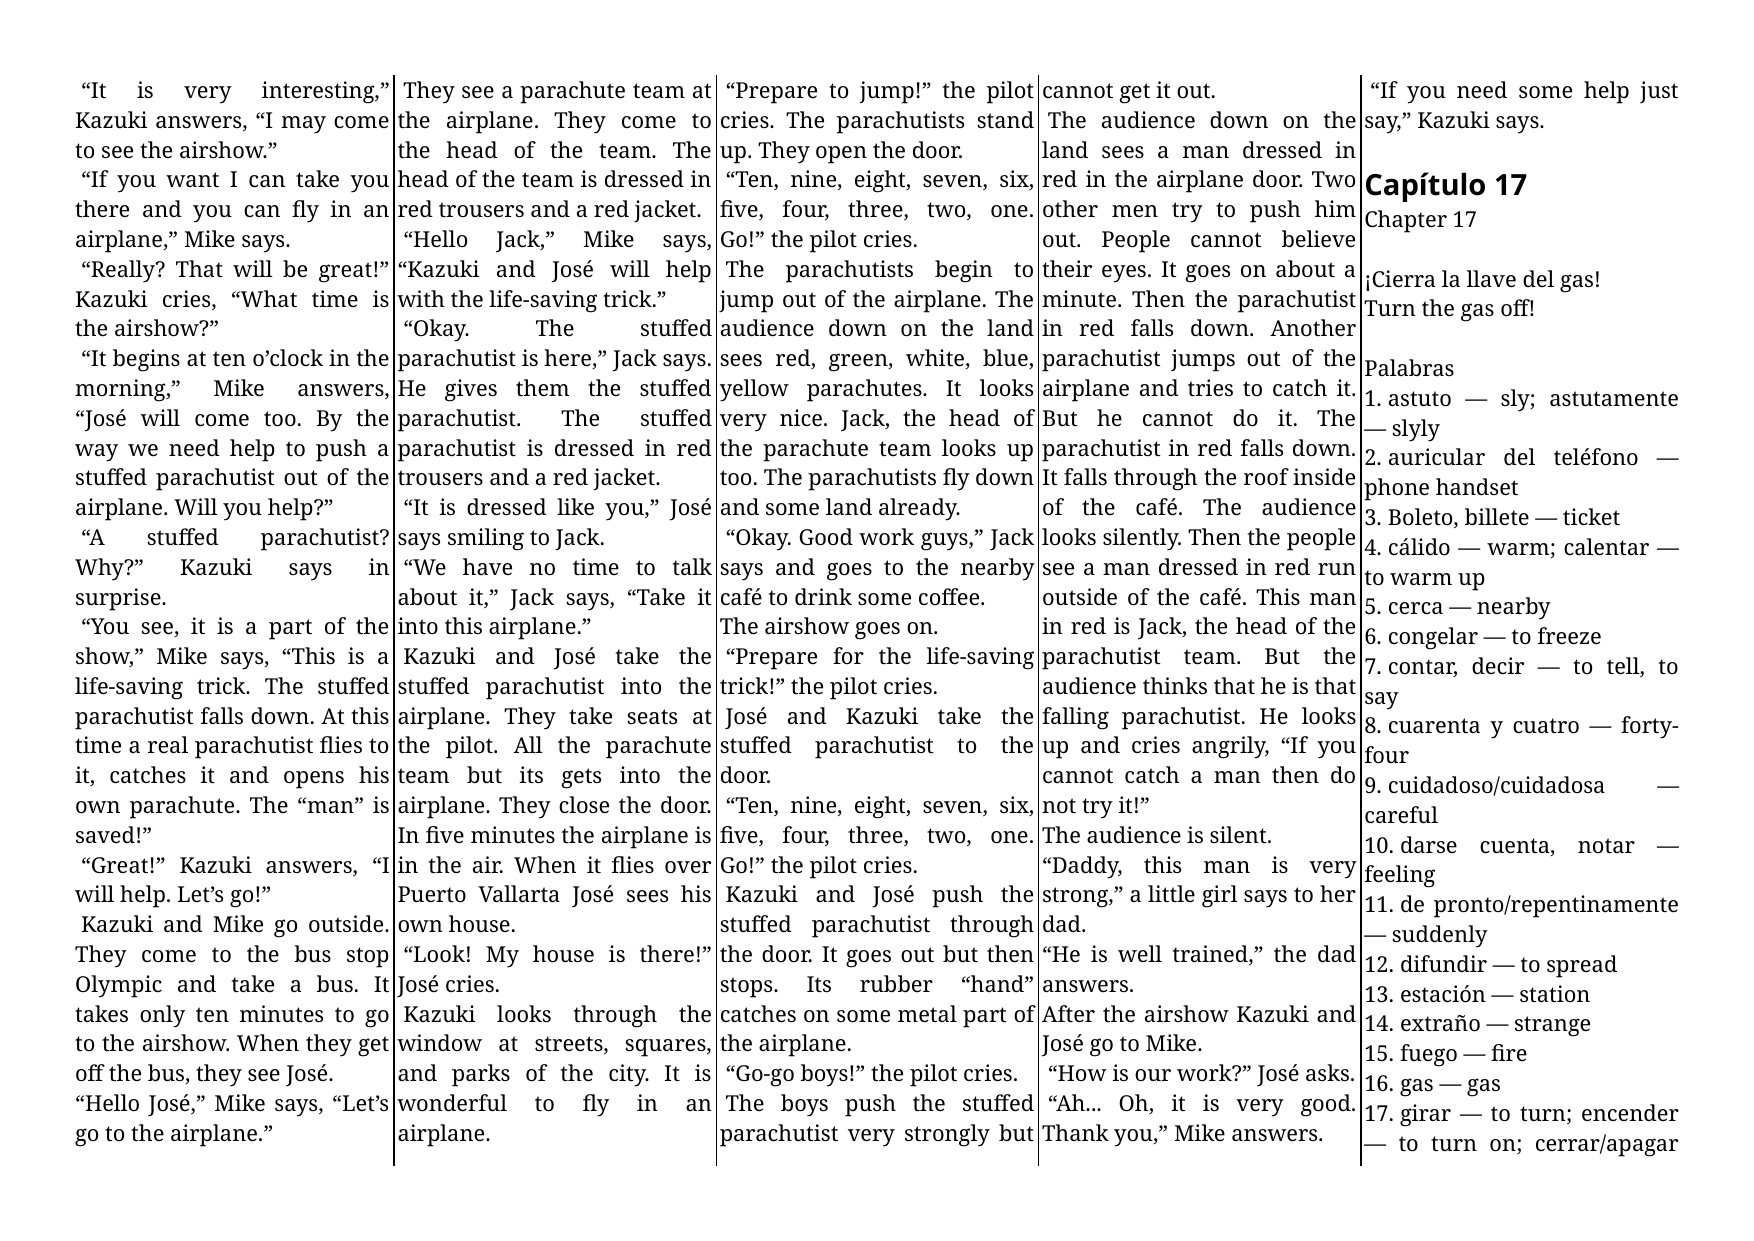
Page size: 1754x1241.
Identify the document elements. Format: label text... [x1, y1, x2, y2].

text “Okay. Good work guys,” Jack says and goes to the nearby café to drink some coffee. [719, 522, 1034, 611]
text Kazuki and Mike go outside. They come to the bus stop Olympic and take a bus. It takes only ten minutes to go to the airshow. When they get off the bus, they see José. [75, 909, 390, 1088]
text The boys push the stuffed parachutist very strongly but [719, 1088, 1034, 1147]
text 9. cuidadoso/cuidadosa — careful [1364, 770, 1679, 830]
text “It is dressed like you,” José says smiling to Jack. [397, 492, 712, 552]
text ¡Cierra la llave del gas! [1364, 264, 1679, 293]
text “Ah... Oh, it is very good. Thank you,” Mike answers. [1042, 1088, 1357, 1147]
text 11. de pronto/repentinamente — suddenly [1364, 889, 1679, 949]
text “Hello José,” Mike says, “Let’s go to the airplane.” [75, 1088, 390, 1147]
text “Go-go boys!” the pilot cries. [719, 1058, 1034, 1088]
text 14. extraño — strange [1364, 1008, 1679, 1038]
subtitle Capítulo 17 [1364, 164, 1679, 204]
text “Prepare to jump!” the pilot cries. The parachutists stand up. They open the door. [719, 75, 1034, 164]
text “How is our work?” José asks. [1042, 1058, 1357, 1088]
text “A stuffed parachutist? Why?” Kazuki says in surprise. [75, 522, 390, 611]
text cannot get it out. [1042, 75, 1357, 105]
text 7. contar, decir — to tell, to say [1364, 651, 1679, 711]
text 15. fuego — fire [1364, 1038, 1679, 1068]
text “Okay. The stuffed parachutist is here,” Jack says. He gives them the stuffed parachutist. The stuffed parachutist is dressed in red trousers and a red jacket. [397, 313, 712, 492]
text “Ten, nine, eight, seven, six, five, four, three, two, one. Go!” the pilot cries. [719, 164, 1034, 254]
text 2. auricular del teléfono — phone handset [1364, 442, 1679, 502]
text The airshow goes on. [719, 611, 1034, 641]
text Palabras [1364, 353, 1679, 383]
text 1. astuto — sly; astutamente — slyly [1364, 383, 1679, 442]
text “If you need some help just say,” Kazuki says. [1364, 75, 1679, 134]
text After the airshow Kazuki and José go to Mike. [1042, 998, 1357, 1058]
text 6. congelar — to freeze [1364, 621, 1679, 651]
text “Really? That will be great!” Kazuki cries, “What time is the airshow?” [75, 254, 390, 343]
text “It begins at ten o’clock in the morning,” Mike answers, “José will come too. By the way we need help to push a stuffed parachutist out of the airplane. Will you help?” [75, 343, 390, 522]
text “If you want I can take you there and you can fly in an airplane,” Mike says. [75, 164, 390, 254]
text They see a parachute team at the airplane. They come to the head of the team. The head of the team is dressed in red trousers and a red jacket. [397, 75, 712, 224]
text Chapter 17 [1364, 204, 1679, 234]
text 17. girar — to turn; encender — to turn on; cerrar/apagar [1364, 1098, 1679, 1157]
text “Ten, nine, eight, seven, six, five, four, three, two, one. Go!” the pilot cries. [719, 790, 1034, 879]
text José and Kazuki take the stuffed parachutist to the door. [719, 701, 1034, 790]
text “Great!” Kazuki answers, “I will help. Let’s go!” [75, 849, 390, 909]
text Kazuki and José push the stuffed parachutist through the door. It goes out but then stops. Its rubber “hand” catches on some metal part of the airplane. [719, 879, 1034, 1058]
text “It is very interesting,” Kazuki answers, “I may come to see the airshow.” [75, 75, 390, 164]
text 3. Boleto, billete — ticket [1364, 502, 1679, 532]
text “Hello Jack,” Mike says, “Kazuki and José will help with the life-saving trick.” [397, 224, 712, 313]
text “Daddy, this man is very strong,” a little girl says to her dad. [1042, 849, 1357, 939]
text 13. estación — station [1364, 979, 1679, 1008]
text Turn the gas off! [1364, 293, 1679, 323]
text The audience down on the land sees a man dressed in red in the airplane door. Two other men try to push him out. People cannot believe their eyes. It goes on about a minute. Then the parachutist in red falls down. Another parachutist jumps out of the airplane and tries to catch it. But he cannot do it. The parachutist in red falls down. It falls through the roof inside of the café. The audience looks silently. Then the people see a man dressed in red run outside of the café. This man in red is Jack, the head of the parachutist team. But the audience thinks that he is that falling parachutist. He looks up and cries angrily, “If you cannot catch a man then do not try it!” [1042, 105, 1357, 820]
text “Look! My house is there!” José cries. [397, 939, 712, 998]
text “We have no time to talk about it,” Jack says, “Take it into this airplane.” [397, 552, 712, 641]
text The parachutists begin to jump out of the airplane. The audience down on the land sees red, green, white, blue, yellow parachutes. It looks very nice. Jack, the head of the parachute team looks up too. The parachutists fly down and some land already. [719, 254, 1034, 522]
text 4. cálido — warm; calentar — to warm up [1364, 532, 1679, 591]
text 16. gas — gas [1364, 1068, 1679, 1098]
text Kazuki and José take the stuffed parachutist into the airplane. They take seats at the pilot. All the parachute team but its gets into the airplane. They close the door. In five minutes the airplane is in the air. When it flies over Puerto Vallarta José sees his own house. [397, 641, 712, 939]
text “He is well trained,” the dad answers. [1042, 939, 1357, 998]
text Kazuki looks through the window at streets, squares, and parks of the city. It is wonderful to fly in an airplane. [397, 998, 712, 1147]
text 10. darse cuenta, notar — feeling [1364, 830, 1679, 889]
text 8. cuarenta y cuatro — forty-four [1364, 711, 1679, 770]
text “Prepare for the life-saving trick!” the pilot cries. [719, 641, 1034, 701]
text 5. cerca — nearby [1364, 591, 1679, 621]
text The audience is silent. [1042, 820, 1357, 849]
text “You see, it is a part of the show,” Mike says, “This is a life-saving trick. The stuffed parachutist falls down. At this time a real parachutist flies to it, catches it and opens his own parachute. The “man” is saved!” [75, 611, 390, 849]
text 12. difundir — to spread [1364, 949, 1679, 979]
